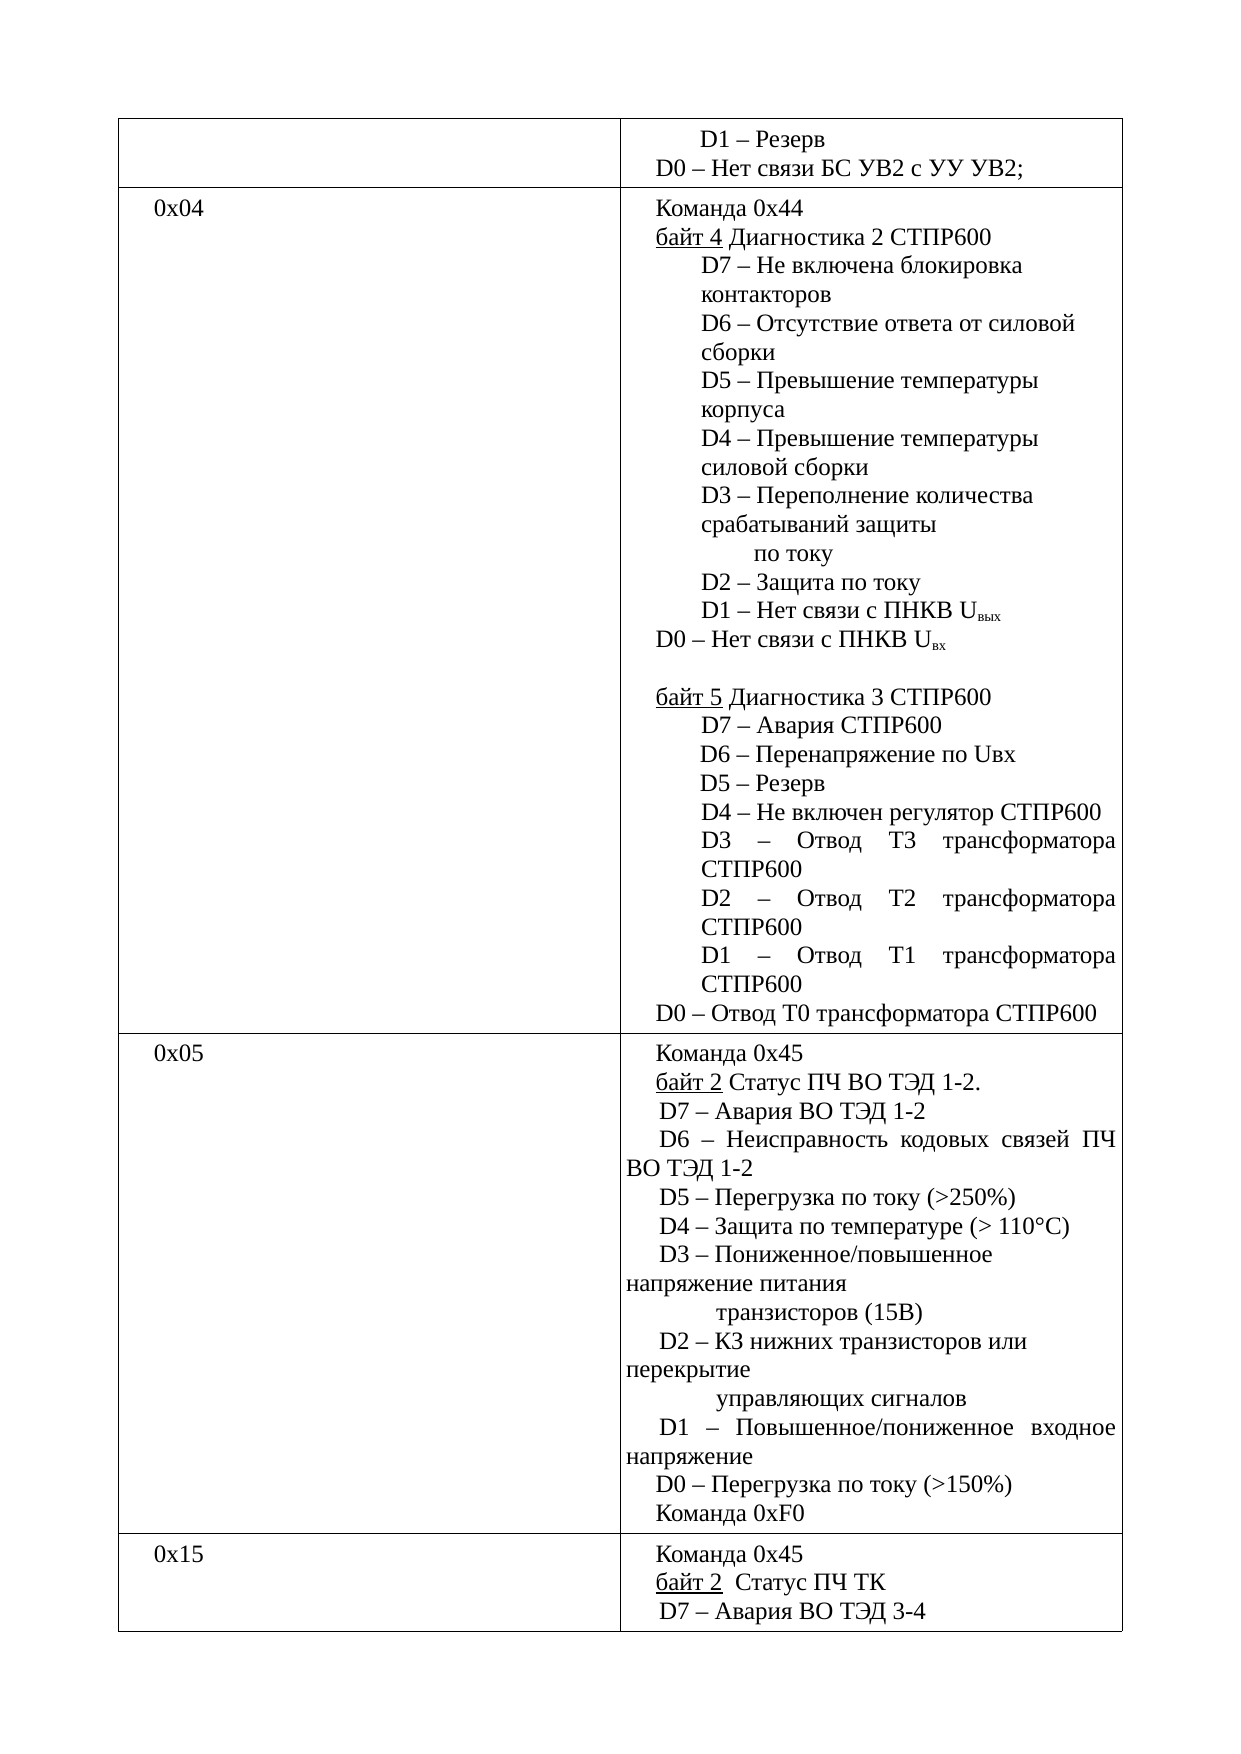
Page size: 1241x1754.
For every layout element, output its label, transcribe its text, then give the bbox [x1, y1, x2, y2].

table_cell Команда 0x44 байт 4 Диагностика 2 СТПР600 D7 – Не включена блокировка контакторов D6 – Отсутствие ответа от силовой сборки D5 – Превышение температуры корпуса D4 – Превышение температуры силовой сборки D3 – Переполнение количества срабатываний защиты по току D2 – Защита по току D1 – Нет связи с ПНКВ Uвых D0 – Нет связи с ПНКВ Uвх байт 5 Диагностика 3 СТПР600 D7 – Авария СТПР600 D6 – Перенапряжение по Uвх D5 – Резерв D4 – Не включен регулятор СТПР600 D3 – Отвод Т3 трансформатора СТПР600 D2 – Отвод Т2 трансформатора СТПР600 D1 – Отвод Т1 трансформатора СТПР600 D0 – Отвод Т0 трансформатора СТПР600 [621, 188, 1122, 1032]
table_cell 0x15 [119, 1534, 620, 1631]
table_cell D1 – Резерв D0 – Нет связи БС УВ2 с УУ УВ2; [621, 119, 1122, 187]
table_cell Команда 0x45 байт 2 Статус ПЧ ТК D7 – Авария ВО ТЭД 3-4 [621, 1534, 1122, 1631]
table_cell [119, 119, 620, 187]
table_cell 0x05 [119, 1034, 620, 1533]
table_cell Команда 0x45 байт 2 Статус ПЧ ВО ТЭД 1-2. D7 – Авария ВО ТЭД 1-2 D6 – Неисправность кодовых связей ПЧ ВО ТЭД 1-2 D5 – Перегрузка по току (>250%) D4 – Защита по температуре (> 110°C) D3 – Пониженное/повышенное напряжение питания транзисторов (15В) D2 – КЗ нижних транзисторов или перекрытие управляющих сигналов D1 – Повышенное/пониженное входное напряжение D0 – Перегрузка по току (>150%) Команда 0xF0 [621, 1034, 1122, 1533]
table_cell 0x04 [119, 188, 620, 1032]
